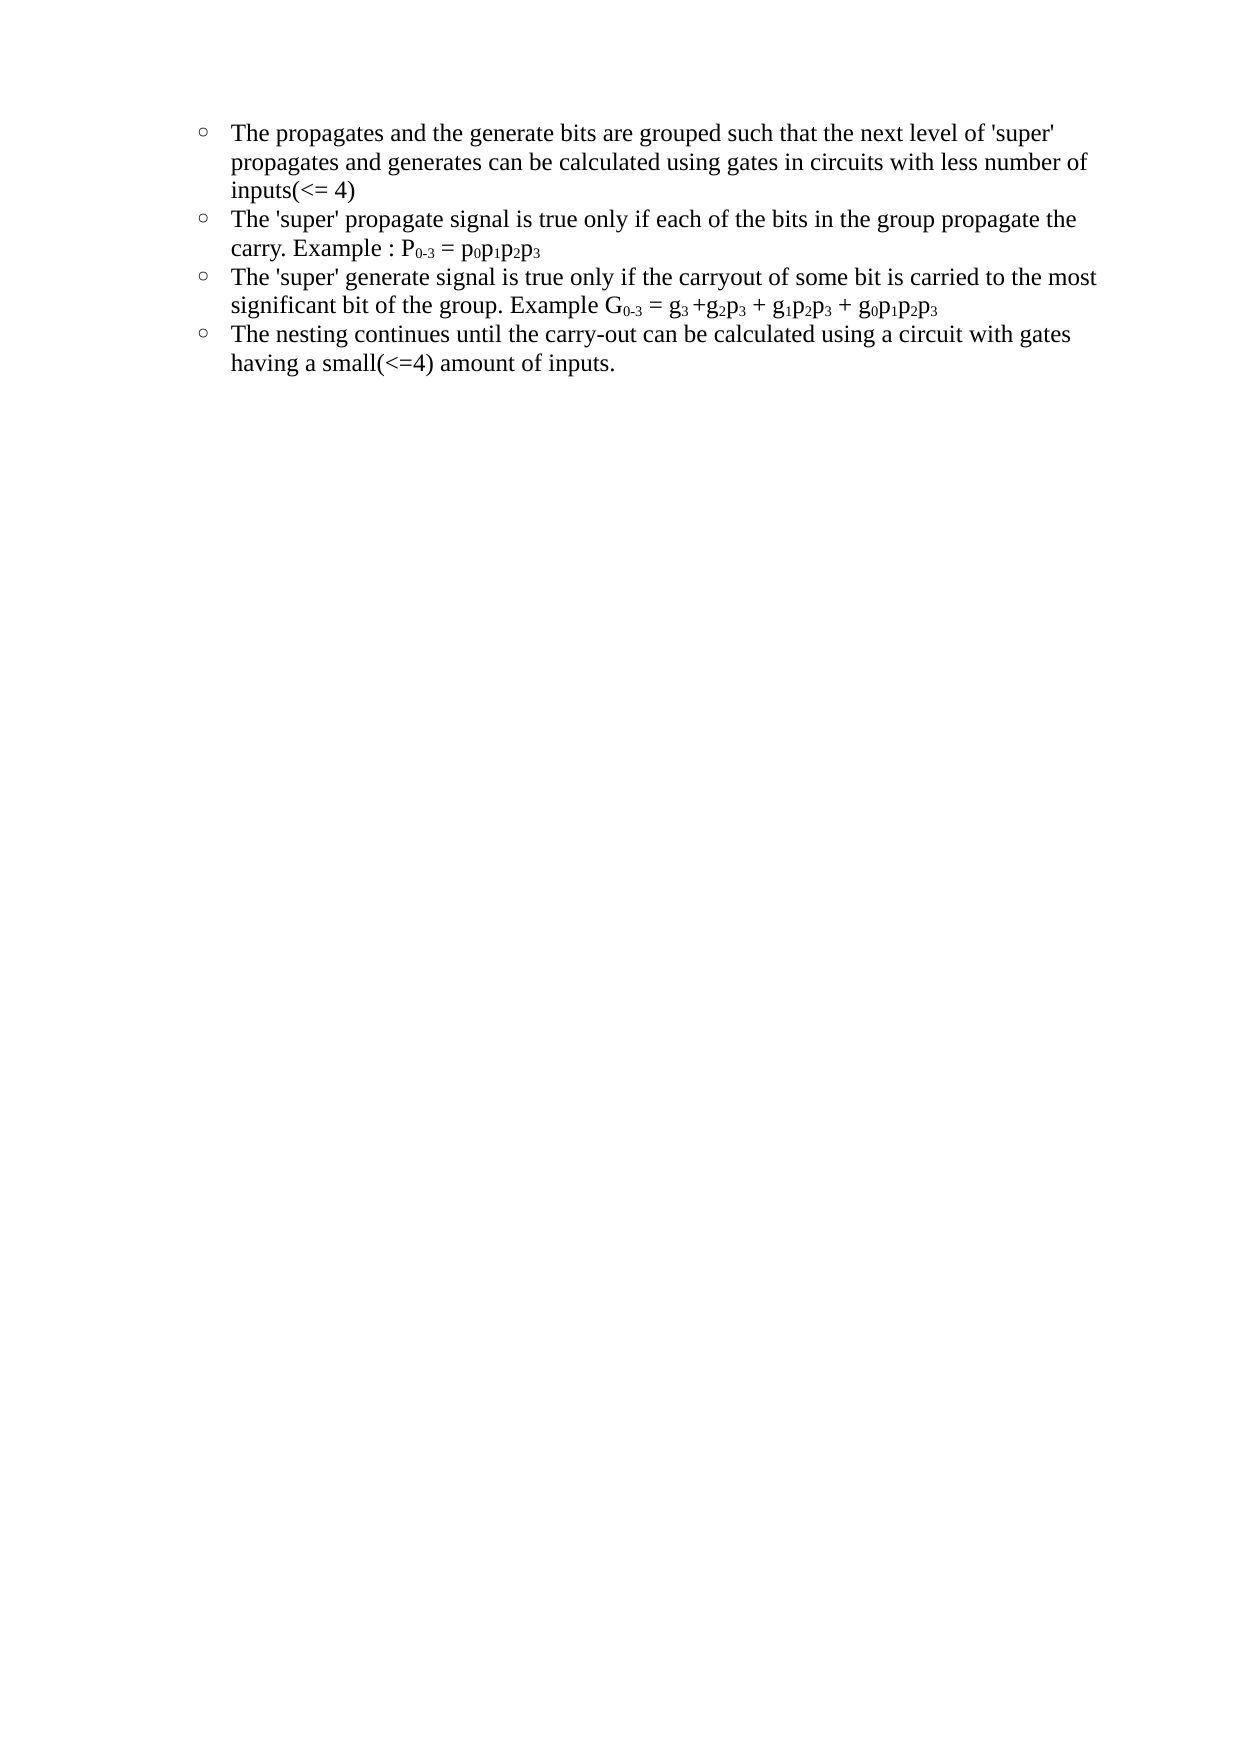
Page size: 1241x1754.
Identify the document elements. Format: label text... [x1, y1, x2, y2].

list The propagates and the generate bits are grouped such that the next level of 'super' propagates and generates can be calculated using gates in circuits with less number of inputs(<= 4) [193, 118, 1122, 204]
list The 'super' propagate signal is true only if each of the bits in the group propagate the carry. Example : P0-3 = p0p1p2p3 [193, 204, 1122, 262]
list The 'super' generate signal is true only if the carryout of some bit is carried to the most significant bit of the group. Example G0-3 = g3 +g2p3 + g1p2p3 + g0p1p2p3 [193, 262, 1122, 319]
list The nesting continues until the carry-out can be calculated using a circuit with gates having a small(<=4) amount of inputs. [193, 319, 1122, 377]
